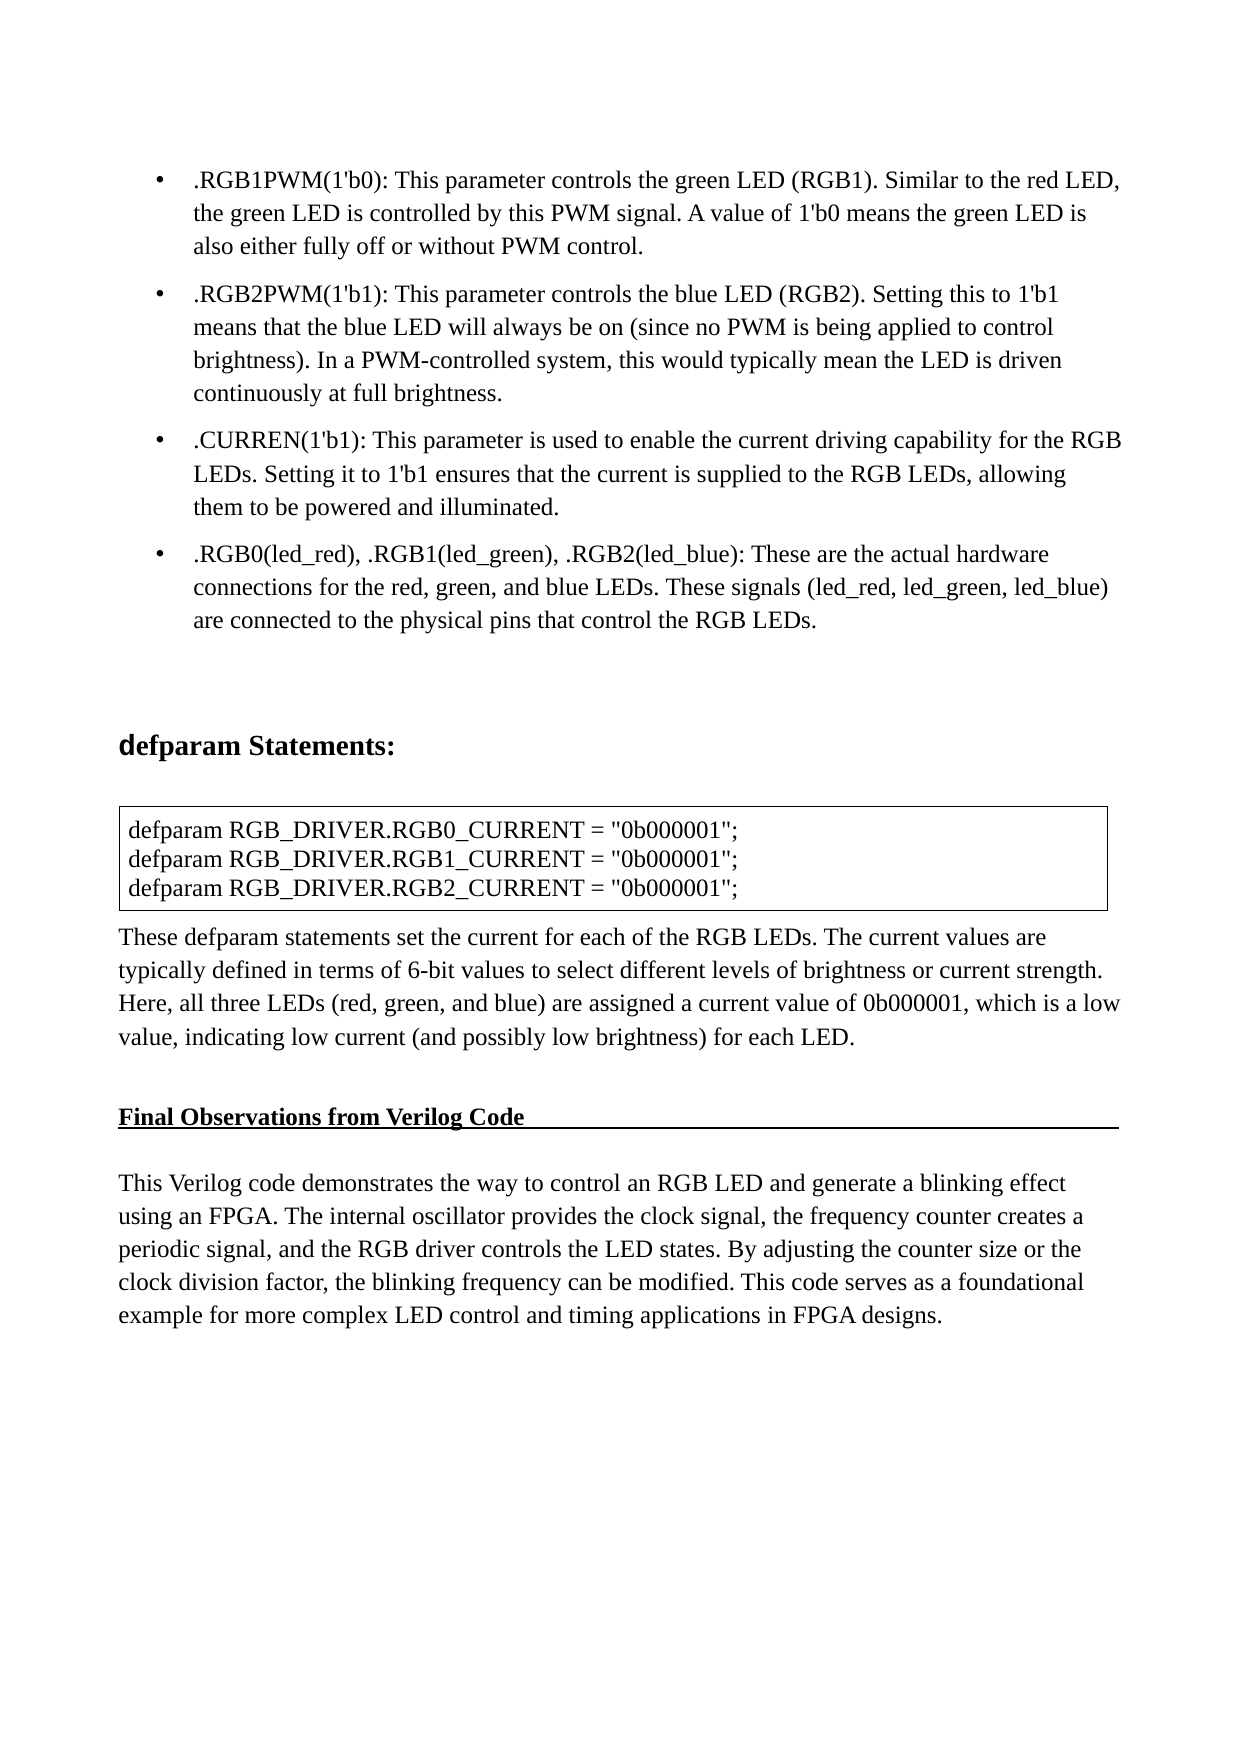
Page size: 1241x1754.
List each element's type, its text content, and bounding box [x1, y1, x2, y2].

text defparam RGB_DRIVER.RGB1_CURRENT = "0b000001"; [128, 844, 1098, 873]
list .RGB2PWM(1'b1): This parameter controls the blue LED (RGB2). Setting this to 1'b1 means that the blue LED will always be on (since no PWM is being applied to control brightness). In a PWM-controlled system, this would typically mean the LED is driven continuously at full brightness. [156, 279, 1122, 407]
text defparam RGB_DRIVER.RGB2_CURRENT = "0b000001"; [128, 873, 1098, 902]
list .CURREN(1'b1): This parameter is used to enable the current driving capability for the RGB LEDs. Setting it to 1'b1 ensures that the current is supplied to the RGB LEDs, allowing them to be powered and illuminated. [156, 426, 1122, 520]
text defparam RGB_DRIVER.RGB0_CURRENT = "0b000001"; [128, 815, 1098, 844]
text These defparam statements set the current for each of the RGB LEDs. The current values are typically defined in terms of 6-bit values to select different levels of brightness or current strength. Here, all three LEDs (red, green, and blue) are assigned a current value of 0b000001, which is a low value, indicating low current (and possibly low brightness) for each LED. [118, 824, 1122, 1050]
text Final Observations from Verilog Code [118, 1102, 1122, 1131]
subtitle defparam Statements: [118, 728, 1122, 764]
list .RGB1PWM(1'b0): This parameter controls the green LED (RGB1). Similar to the red LED, the green LED is controlled by this PWM signal. A value of 1'b0 means the green LED is also either fully off or without PWM control. [156, 165, 1122, 260]
list .RGB0(led_red), .RGB1(led_green), .RGB2(led_blue): These are the actual hardware connections for the red, green, and blue LEDs. These signals (led_red, led_green, led_blue) are connected to the physical pins that control the RGB LEDs. [156, 539, 1122, 634]
text This Verilog code demonstrates the way to control an RGB LED and generate a blinking effect using an FPGA. The internal oscillator provides the clock signal, the frequency counter creates a periodic signal, and the RGB driver controls the LED states. By adjusting the counter size or the clock division factor, the blinking frequency can be modified. This code serves as a foundational example for more complex LED control and timing applications in FPGA designs. [118, 1168, 1122, 1329]
